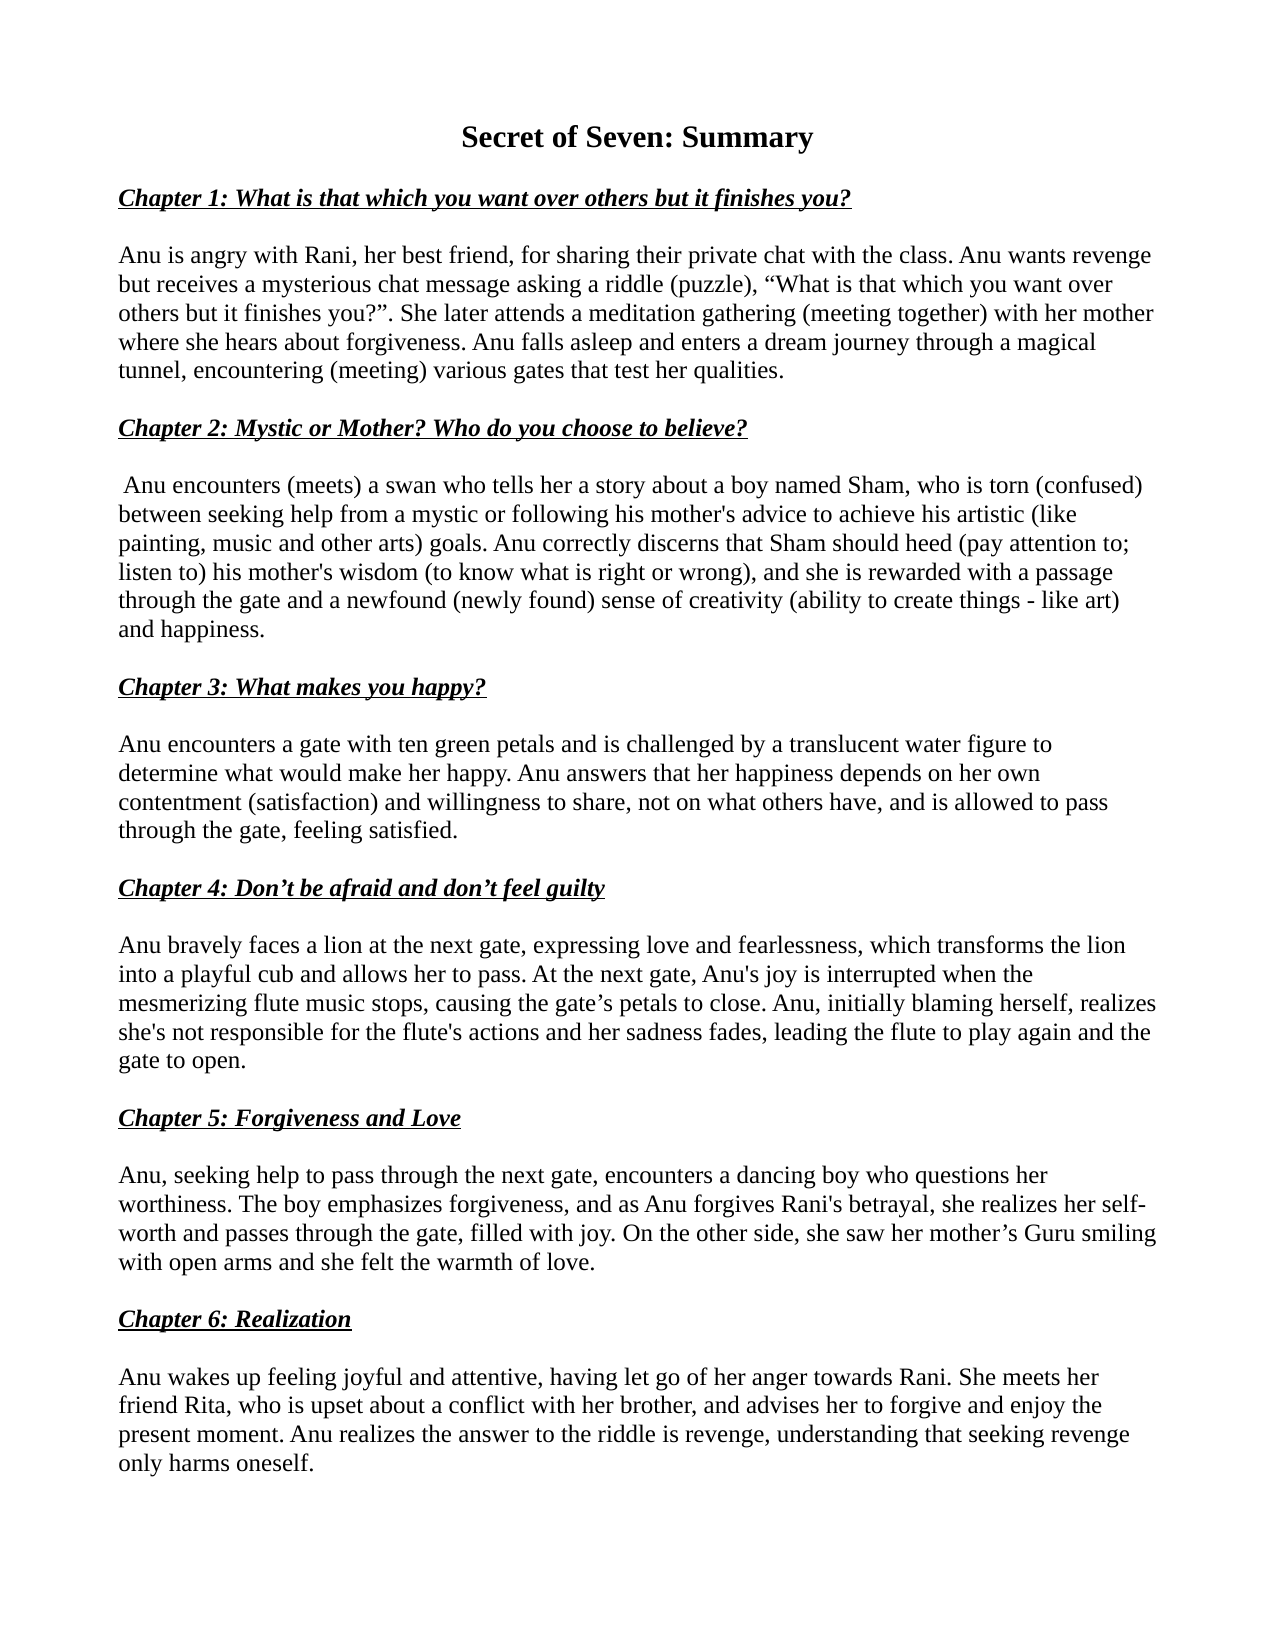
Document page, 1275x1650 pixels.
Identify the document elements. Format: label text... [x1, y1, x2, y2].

text Anu is angry with Rani, her best friend, for sharing their private chat with the class. Anu wants revenge but receives a mysterious chat message asking a riddle (puzzle), “What is that which you want over others but it finishes you?”. She later attends a meditation gathering (meeting together) with her mother where she hears about forgiveness. Anu falls asleep and enters a dream journey through a magical tunnel, encountering (meeting) various gates that test her qualities. [118, 240, 1157, 384]
text Chapter 3: What makes you happy? [118, 672, 1157, 700]
text Anu bravely faces a lion at the next gate, expressing love and fearlessness, which transforms the lion into a playful cub and allows her to pass. At the next gate, Anu's joy is interrupted when the mesmerizing flute music stops, causing the gate’s petals to close. Anu, initially blaming herself, realizes she's not responsible for the flute's actions and her sadness fades, leading the flute to play again and the gate to open. [118, 930, 1157, 1074]
text Chapter 4: Don’t be afraid and don’t feel guilty [118, 873, 1157, 902]
text Anu encounters a gate with ten green petals and is challenged by a translucent water figure to determine what would make her happy. Anu answers that her happiness depends on her own contentment (satisfaction) and willingness to share, not on what others have, and is allowed to pass through the gate, feeling satisfied. [118, 729, 1157, 844]
text Chapter 2: Mystic or Mother? Who do you choose to believe? [118, 413, 1157, 442]
text Anu, seeking help to pass through the next gate, encounters a dancing boy who questions her worthiness. The boy emphasizes forgiveness, and as Anu forgives Rani's betrayal, she realizes her self-worth and passes through the gate, filled with joy. On the other side, she saw her mother’s Guru smiling with open arms and she felt the warmth of love. [118, 1160, 1157, 1275]
text Anu encounters (meets) a swan who tells her a story about a boy named Sham, who is torn (confused) between seeking help from a mystic or following his mother's advice to achieve his artistic (like painting, music and other arts) goals. Anu correctly discerns that Sham should heed (pay attention to; listen to) his mother's wisdom (to know what is right or wrong), and she is rewarded with a passage through the gate and a newfound (newly found) sense of creativity (ability to create things - like art) and happiness. [118, 470, 1157, 672]
text Chapter 1: What is that which you want over others but it finishes you? [118, 183, 1157, 212]
text Anu wakes up feeling joyful and attentive, having let go of her anger towards Rani. She meets her friend Rita, who is upset about a conflict with her brother, and advises her to forgive and enjoy the present moment. Anu realizes the answer to the riddle is revenge, understanding that seeking revenge only harms oneself. [118, 1362, 1157, 1477]
text Secret of Seven: Summary [118, 118, 1157, 154]
text Chapter 6: Realization [118, 1304, 1157, 1333]
text Chapter 5: Forgiveness and Love [118, 1103, 1157, 1132]
